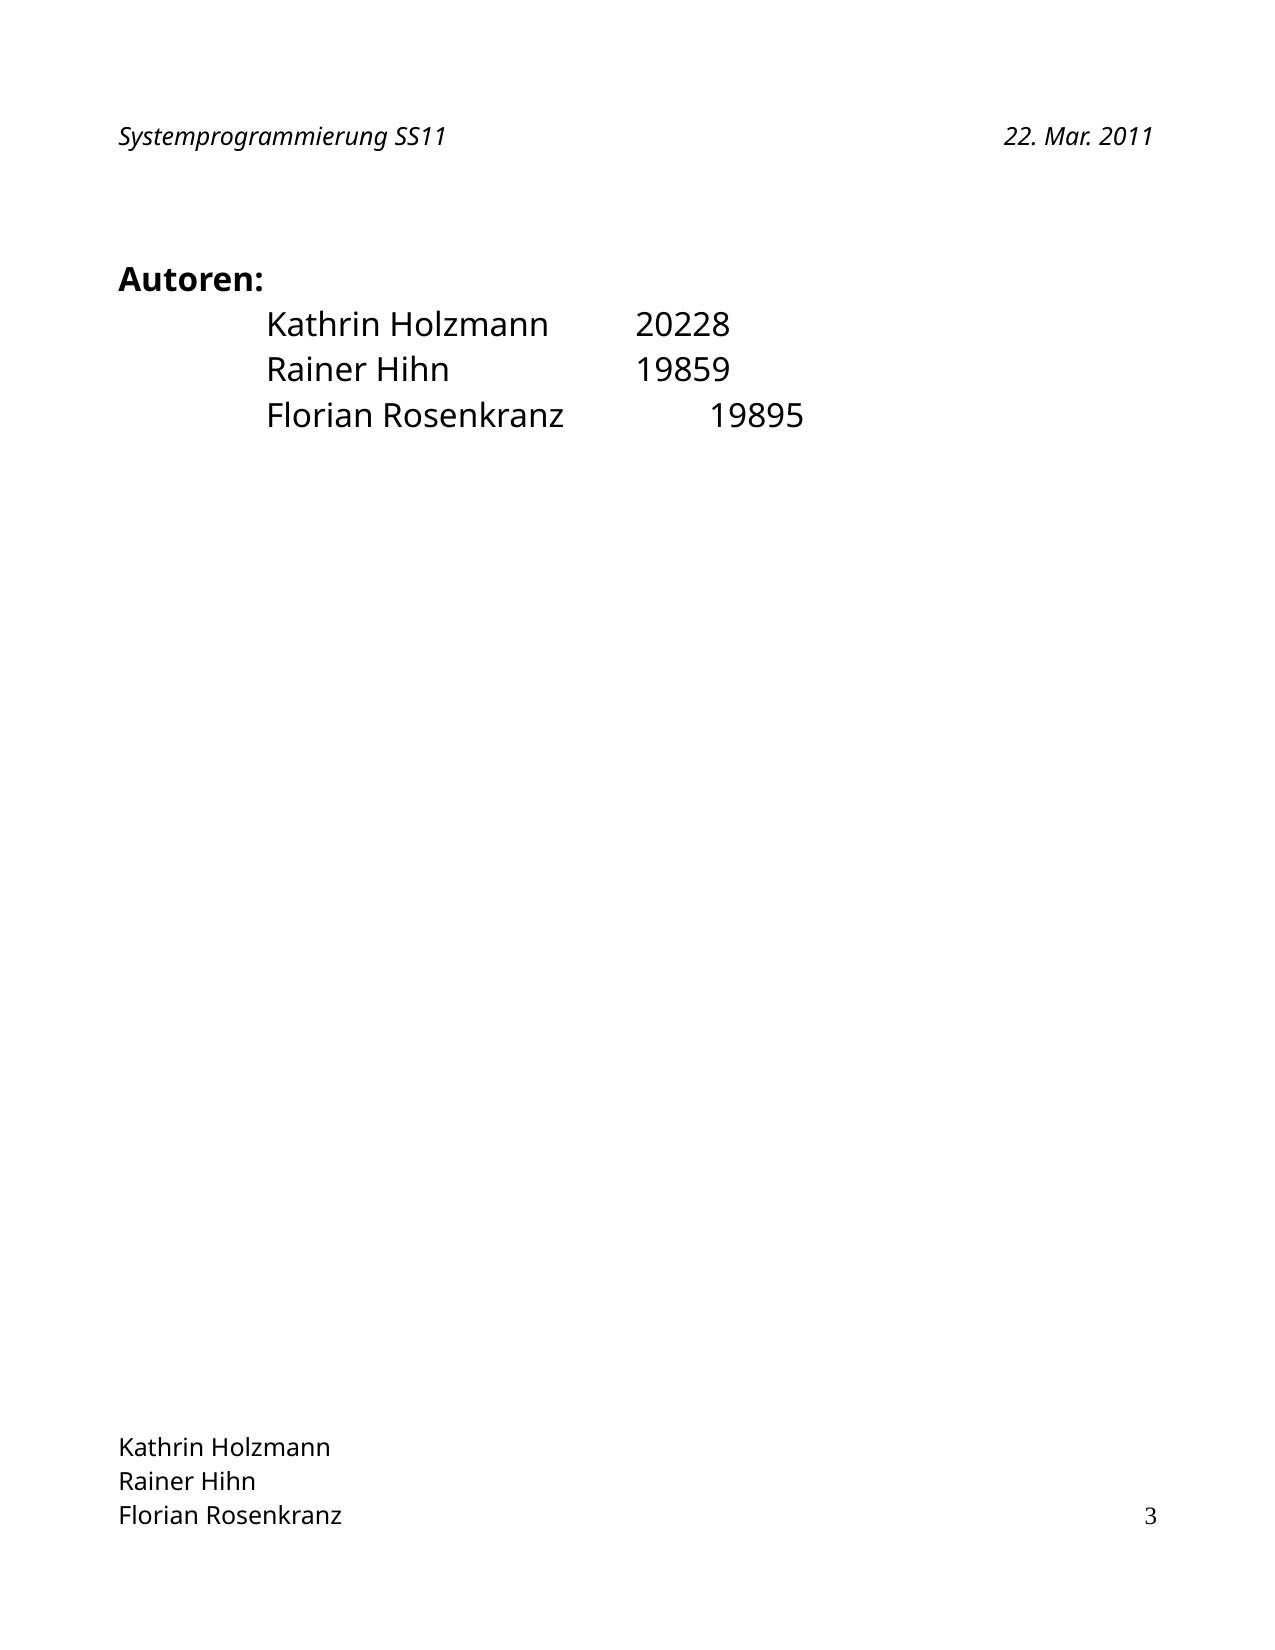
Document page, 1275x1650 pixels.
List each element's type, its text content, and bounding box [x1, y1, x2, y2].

text Kathrin Holzmann 20228 [118, 301, 1157, 346]
text Rainer Hihn 19859 [118, 346, 1157, 392]
text Florian Rosenkranz 19895 [118, 392, 1157, 437]
text Autoren: [118, 255, 1157, 301]
